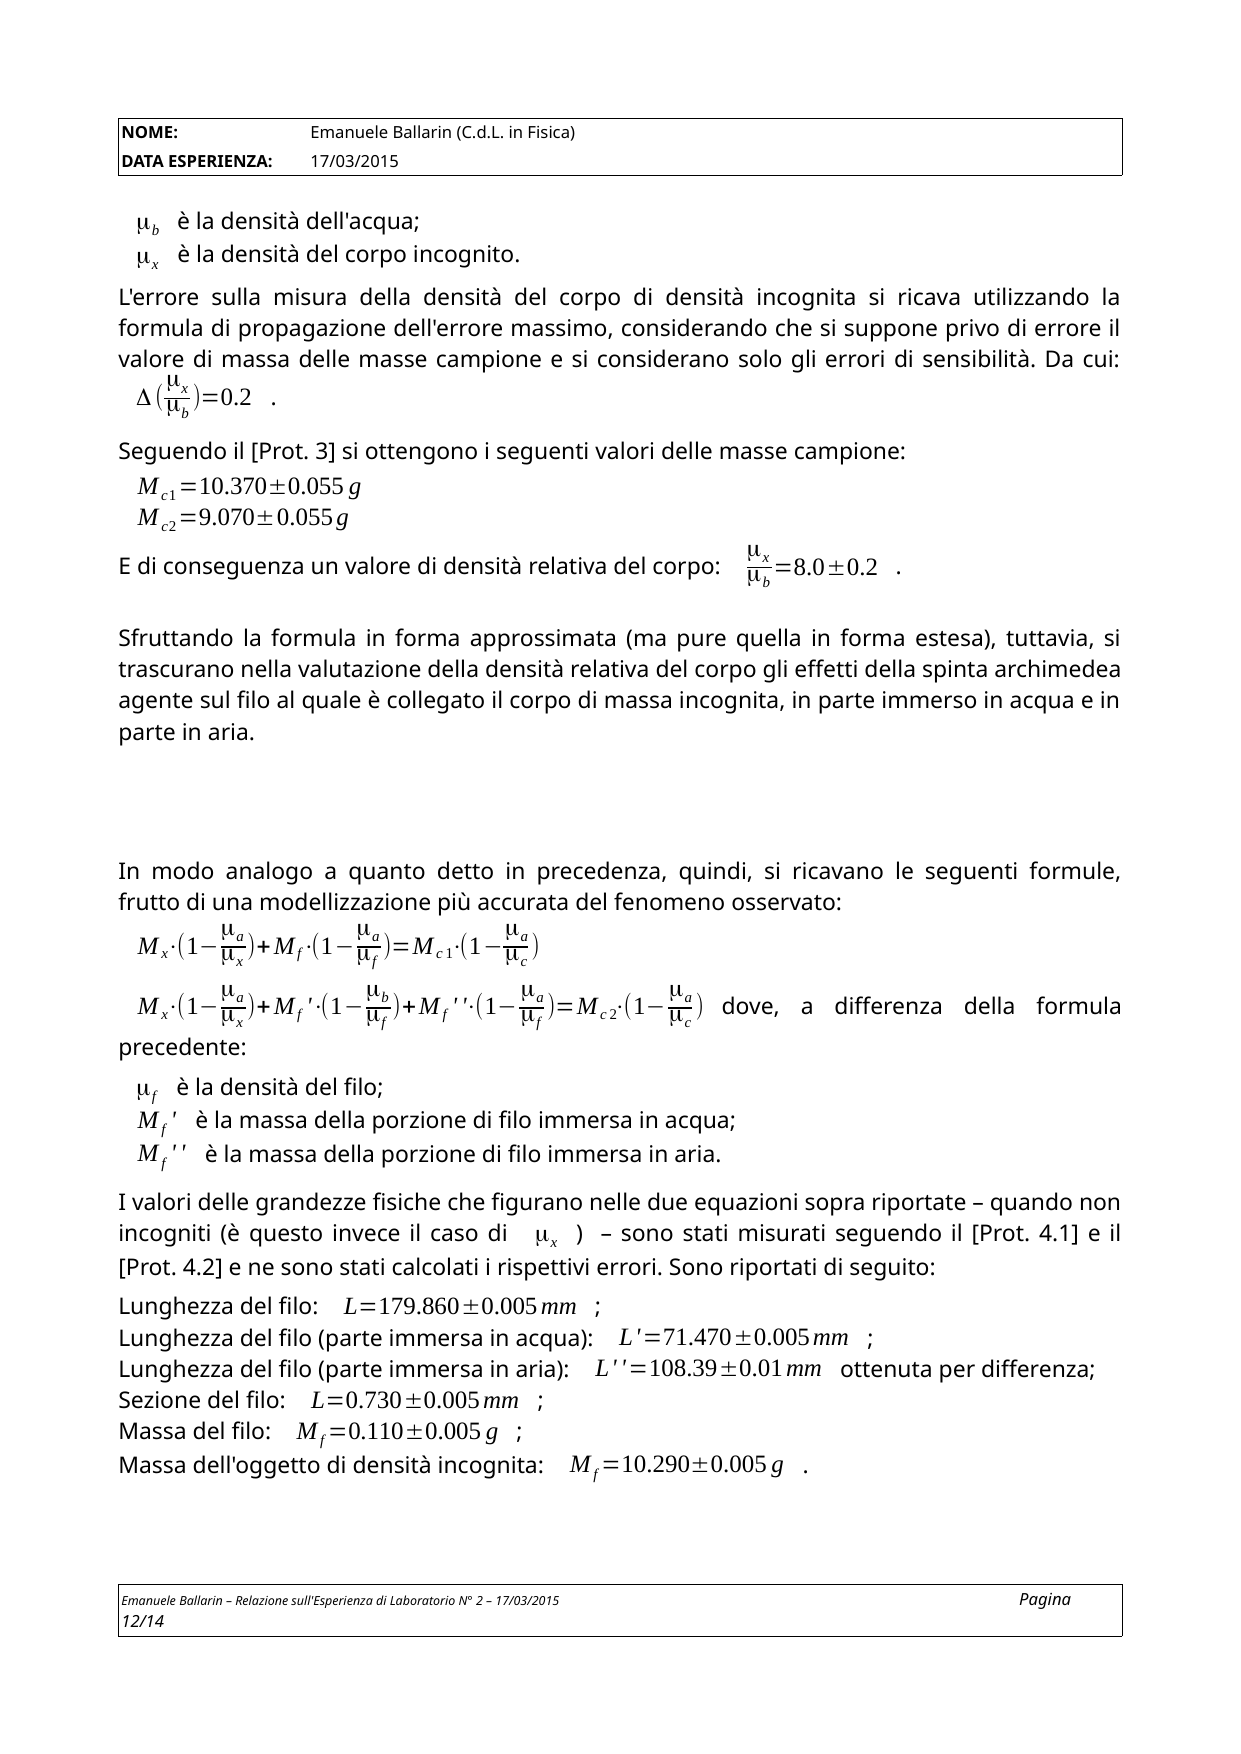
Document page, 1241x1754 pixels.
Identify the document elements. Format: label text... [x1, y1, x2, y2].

text E di conseguenza un valore di densità relativa del corpo: . [118, 544, 1122, 591]
text Sfruttando la formula in forma approssimata (ma pure quella in forma estesa), tuttavia, si trascurano nella valutazione della densità relativa del corpo gli effetti della spinta archimedea agente sul filo al quale è collegato il corpo di massa incognita, in parte immerso in acqua e in parte in aria. [118, 622, 1122, 747]
text In modo analogo a quanto detto in precedenza, quindi, si ricavano le seguenti formule, frutto di una modellizzazione più accurata del fenomeno osservato: [118, 855, 1122, 917]
text è la densità del corpo incognito. [118, 238, 1122, 272]
text Lunghezza del filo: ; [118, 1290, 1122, 1321]
text I valori delle grandezze fisiche che figurano nelle due equazioni sopra riportate – quando non incogniti (è questo invece il caso di ) – sono stati misurati seguendo il [Prot. 4.1] e il [Prot. 4.2] e ne sono stati calcolati i rispettivi errori. Sono riportati di seguito: [118, 1186, 1122, 1282]
text è la massa della porzione di filo immersa in acqua; [118, 1104, 1122, 1138]
text è la massa della porzione di filo immersa in aria. [118, 1138, 1122, 1171]
text Lunghezza del filo (parte immersa in aria): ottenuta per differenza; [118, 1353, 1122, 1384]
text Sezione del filo: ; [118, 1384, 1122, 1415]
text dove, a differenza della formula precedente: [118, 984, 1122, 1062]
text L'errore sulla misura della densità del corpo di densità incognita si ricava utilizzando la formula di propagazione dell'errore massimo, considerando che si suppone privo di errore il valore di massa delle masse campione e si considerano solo gli errori di sensibilità. Da cui:. [118, 281, 1122, 421]
text Seguendo il [Prot. 3] si ottengono i seguenti valori delle masse campione: [118, 435, 1122, 467]
text è la densità dell'acqua; [118, 205, 1122, 238]
text Lunghezza del filo (parte immersa in acqua): ; [118, 1321, 1122, 1353]
text è la densità del filo; [118, 1070, 1122, 1104]
text Massa del filo: ; [118, 1415, 1122, 1449]
text Massa dell'oggetto di densità incognita: . [118, 1449, 1122, 1482]
